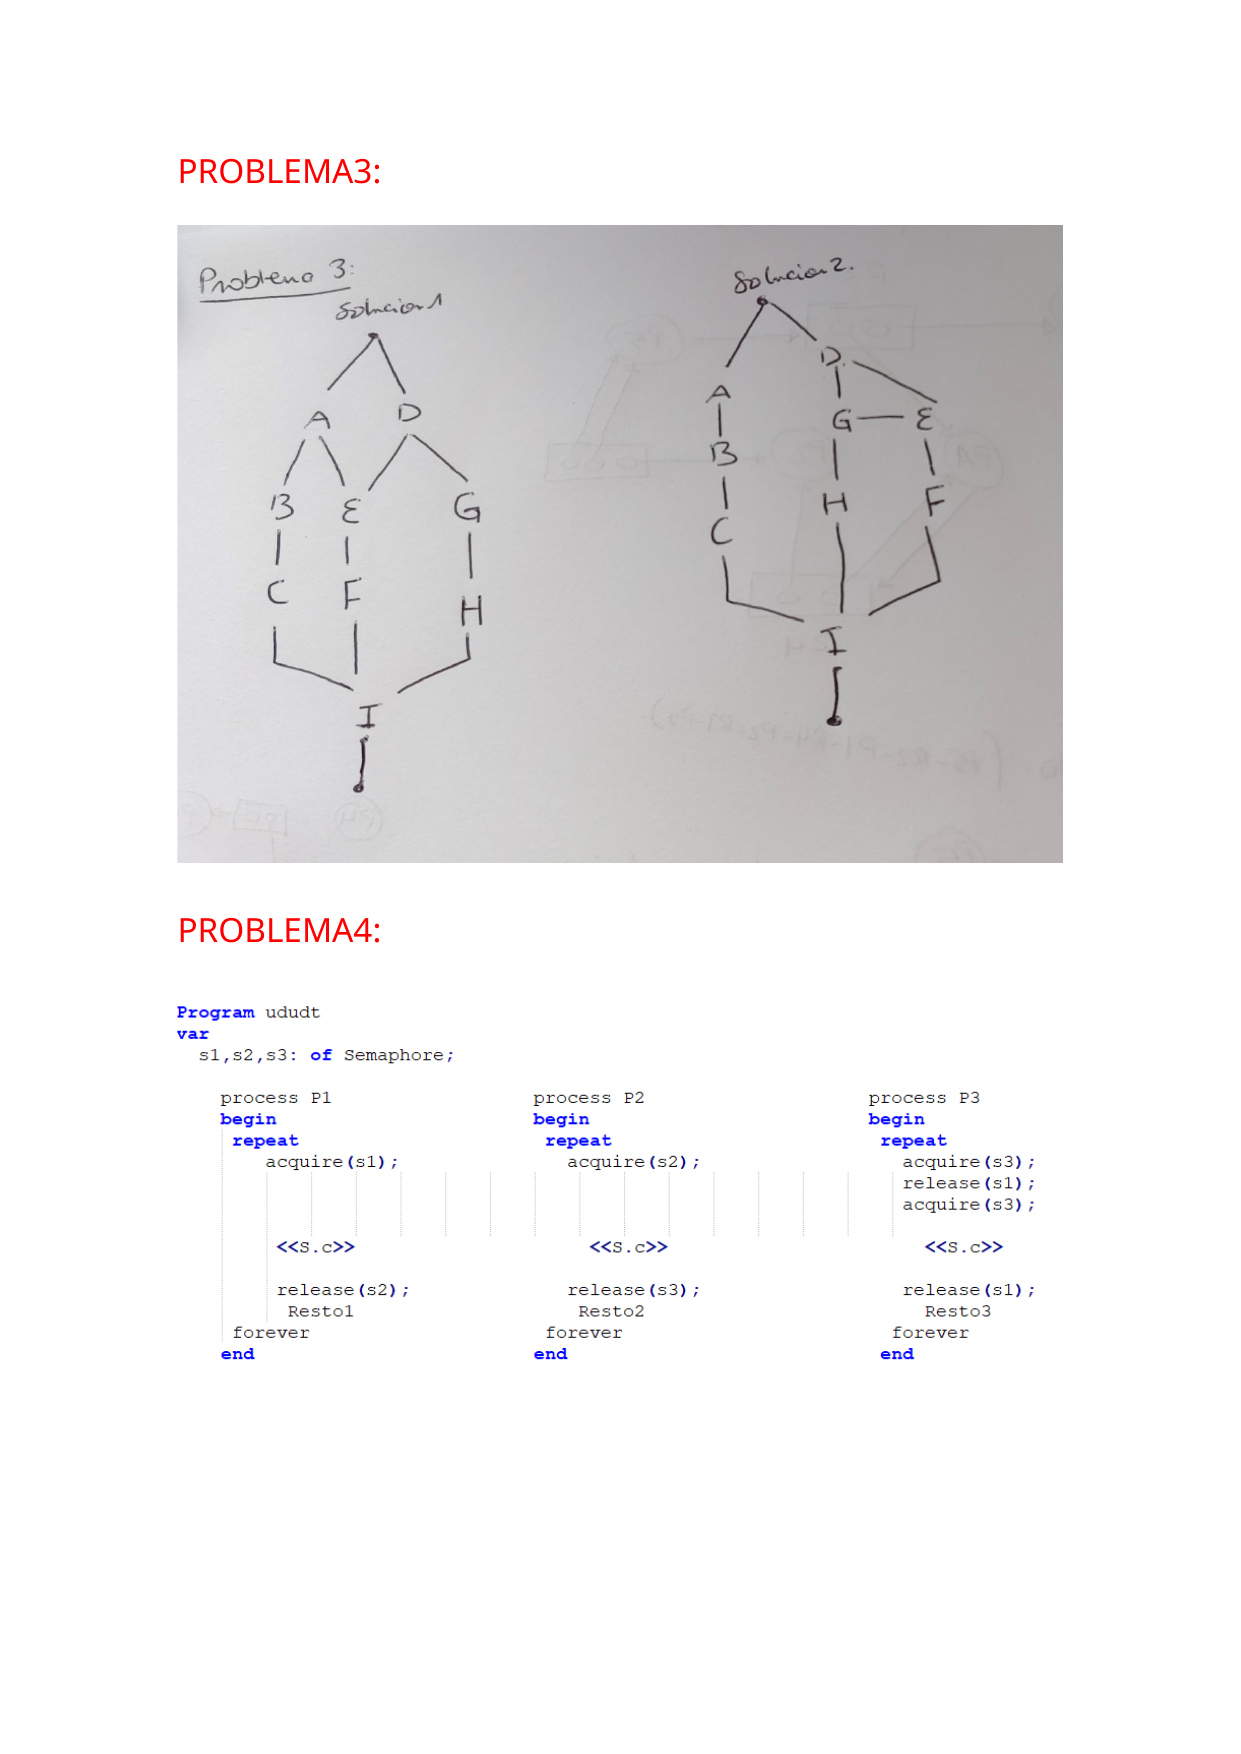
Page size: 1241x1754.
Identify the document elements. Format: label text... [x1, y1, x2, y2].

subtitle PROBLEMA3: [177, 148, 1063, 193]
subtitle PROBLEMA4: [177, 906, 1063, 952]
